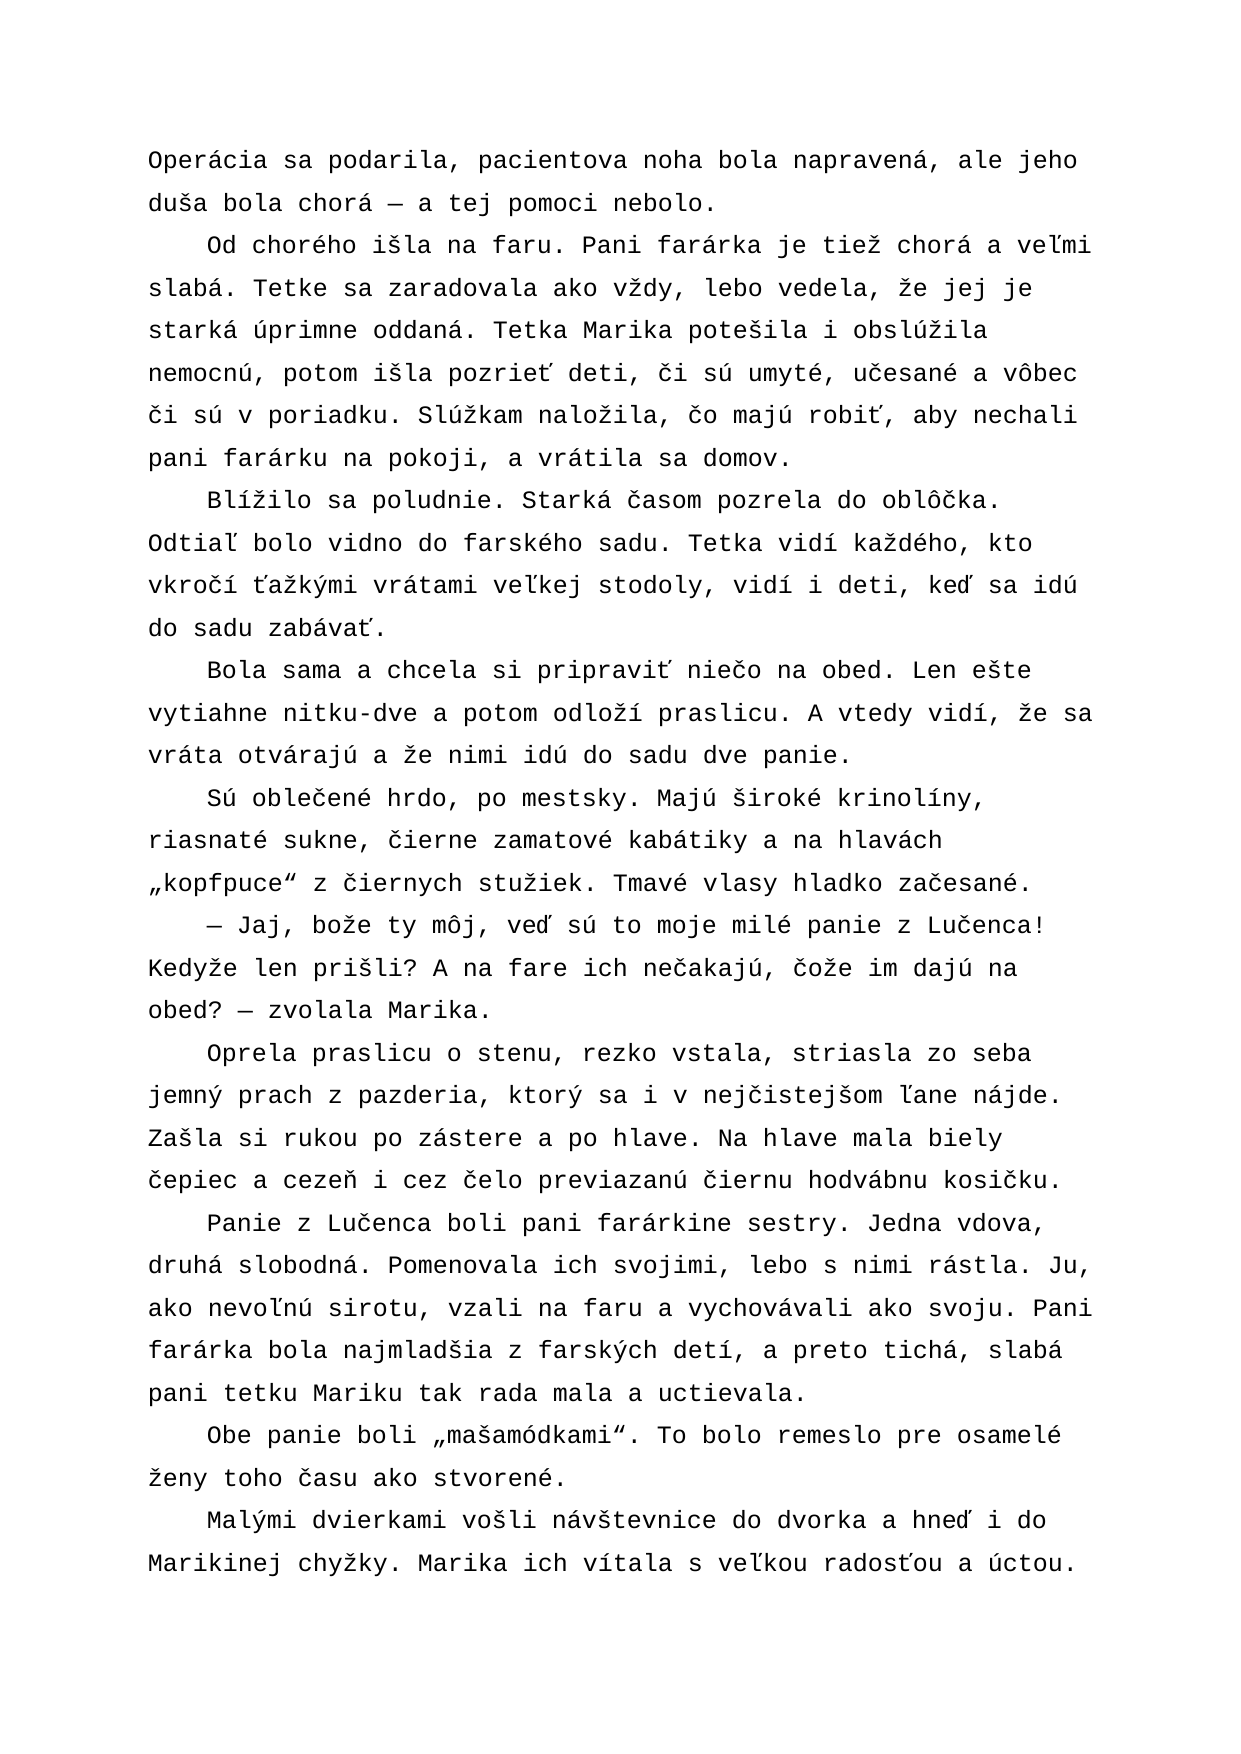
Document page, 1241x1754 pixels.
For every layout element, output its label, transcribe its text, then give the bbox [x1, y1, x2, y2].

text Bola sama a chcela si pripraviť niečo na obed. Len ešte vytiahne nitku-dve a potom odloží praslicu. A vtedy vidí, že sa vráta otvárajú a že nimi idú do sadu dve panie. [148, 658, 1093, 771]
text — Jaj, bože ty môj, veď sú to moje milé panie z Lučenca! Kedyže len prišli? A na fare ich nečakajú, čože im dajú na obed? — zvolala Marika. [148, 913, 1093, 1026]
text Panie z Lučenca boli pani farárkine sestry. Jedna vdova, druhá slobodná. Pomenovala ich svojimi, lebo s nimi rástla. Ju, ako nevoľnú sirotu, vzali na faru a vychovávali ako svoju. Pani farárka bola najmladšia z farských detí, a preto tichá, slabá pani tetku Mariku tak rada mala a uctievala. [148, 1210, 1093, 1408]
text Sú oblečené hrdo, po mestsky. Majú široké krinolíny, riasnaté sukne, čierne zamatové kabátiky a na hlavách „kopfpuce“ z čiernych stužiek. Tmavé vlasy hladko začesané. [148, 785, 1093, 898]
text Blížilo sa poludnie. Starká časom pozrela do oblôčka. Odtiaľ bolo vidno do farského sadu. Tetka vidí každého, kto vkročí ťažkými vrátami veľkej stodoly, vidí i deti, keď sa idú do sadu zabávať. [148, 488, 1093, 643]
text Operácia sa podarila, pacientova noha bola napravená, ale jeho duša bola chorá — a tej pomoci nebolo. [148, 148, 1093, 218]
text Oprela praslicu o stenu, rezko vstala, striasla zo seba jemný prach z pazderia, ktorý sa i v nejčistejšom ľane nájde. Zašla si rukou po zástere a po hlave. Na hlave mala biely čepiec a cezeň i cez čelo previazanú čiernu hodvábnu kosičku. [148, 1040, 1093, 1196]
text Malými dvierkami vošli návštevnice do dvorka a hneď i do Marikinej chyžky. Marika ich vítala s veľkou radosťou a úctou. [148, 1508, 1093, 1578]
text Obe panie boli „mašamódkami“. To bolo remeslo pre osamelé ženy toho času ako stvorené. [148, 1423, 1093, 1493]
text Od chorého išla na faru. Pani farárka je tiež chorá a veľmi slabá. Tetke sa zaradovala ako vždy, lebo vedela, že jej je starká úprimne oddaná. Tetka Marika potešila i obslúžila nemocnú, potom išla pozrieť deti, či sú umyté, učesané a vôbec či sú v poriadku. Slúžkam naložila, čo majú robiť, aby nechali pani farárku na pokoji, a vrátila sa domov. [148, 233, 1093, 473]
